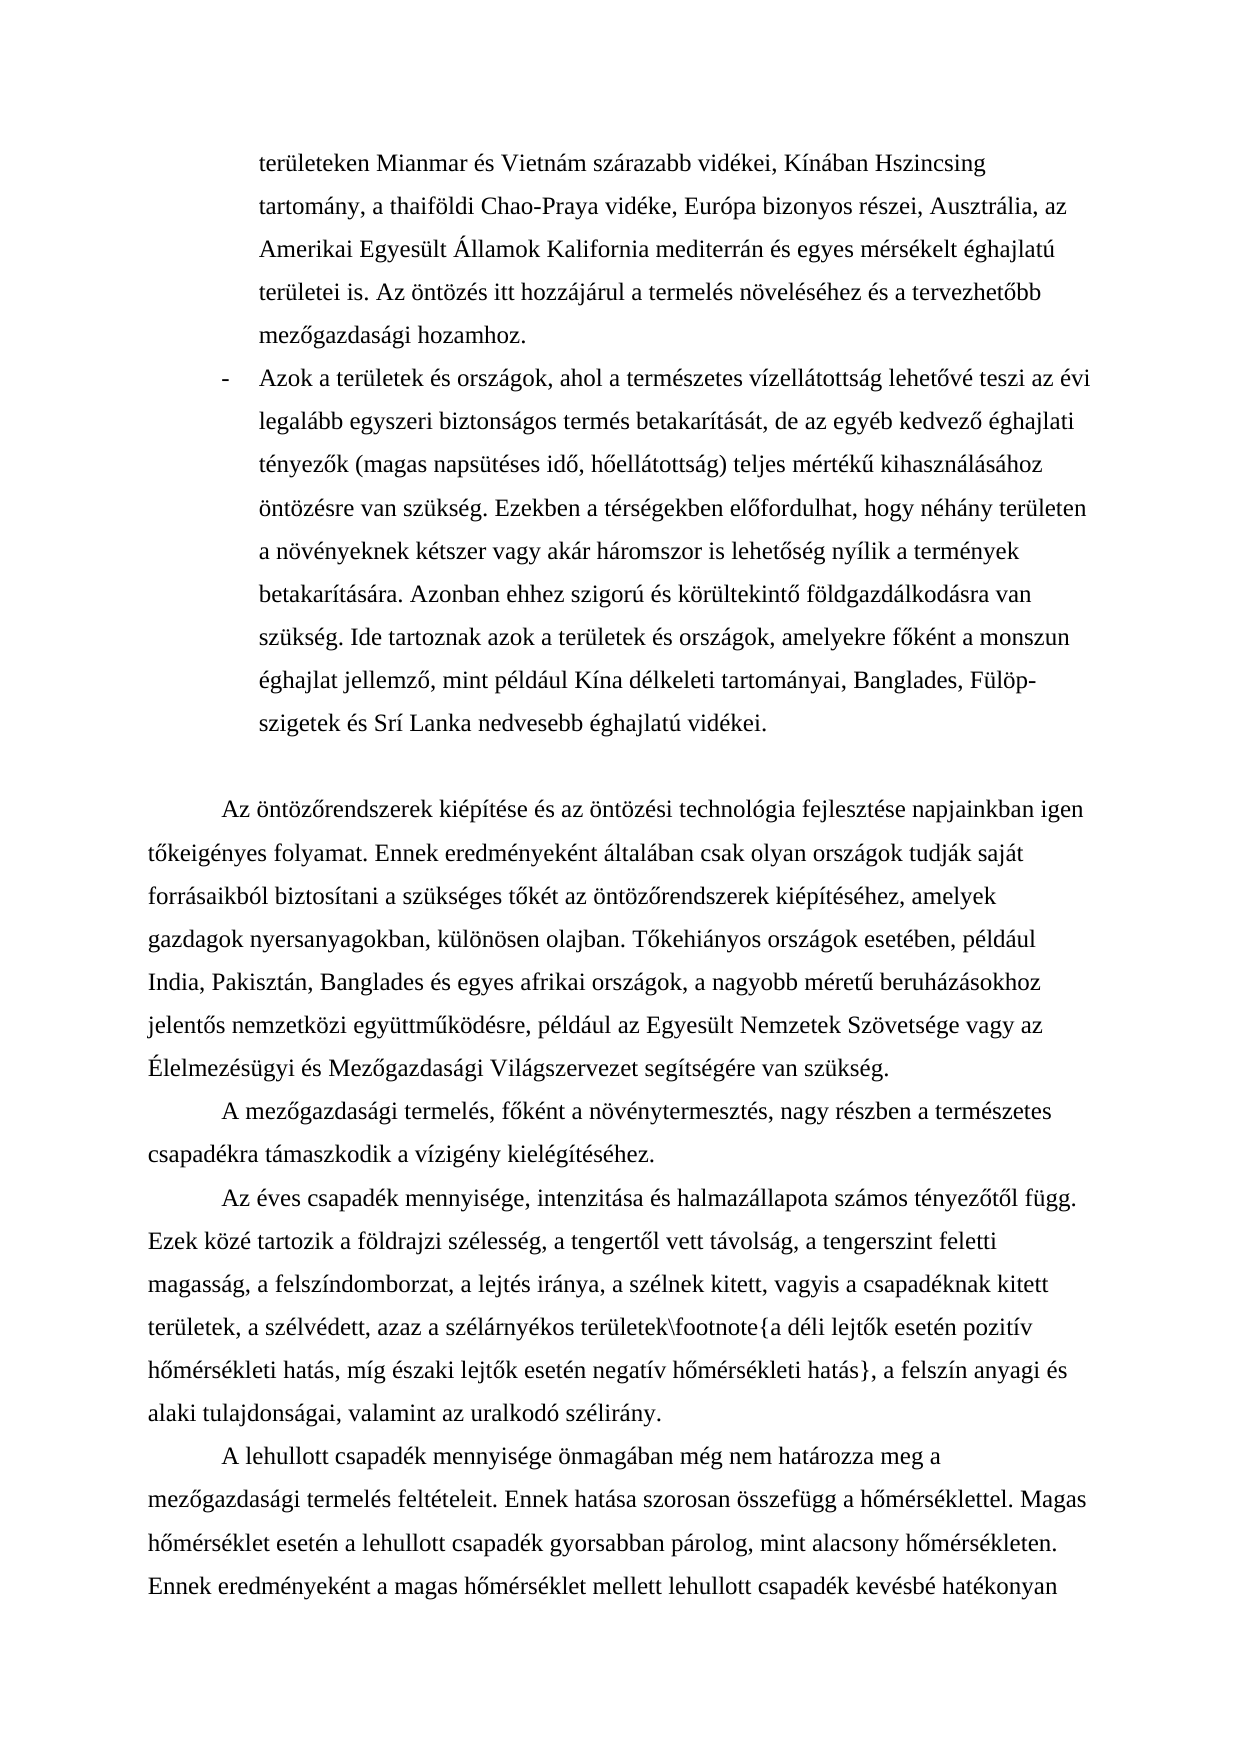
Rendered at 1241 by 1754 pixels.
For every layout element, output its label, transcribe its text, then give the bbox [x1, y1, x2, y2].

list területeken Mianmar és Vietnám szárazabb vidékei, Kínában Hszincsing tartomány, a thaiföldi Chao-Praya vidéke, Európa bizonyos részei, Ausztrália, az Amerikai Egyesült Államok Kalifornia mediterrán és egyes mérsékelt éghajlatú területei is. Az öntözés itt hozzájárul a termelés növeléséhez és a tervezhetőbb mezőgazdasági hozamhoz. [221, 148, 1093, 349]
text Az öntözőrendszerek kiépítése és az öntözési technológia fejlesztése napjainkban igen tőkeigényes folyamat. Ennek eredményeként általában csak olyan országok tudják saját forrásaikból biztosítani a szükséges tőkét az öntözőrendszerek kiépítéséhez, amelyek gazdagok nyersanyagokban, különösen olajban. Tőkehiányos országok esetében, például India, Pakisztán, Banglades és egyes afrikai országok, a nagyobb méretű beruházásokhoz jelentős nemzetközi együttműködésre, például az Egyesült Nemzetek Szövetsége vagy az Élelmezésügyi és Mezőgazdasági Világszervezet segítségére van szükség. [148, 794, 1093, 1082]
text A lehullott csapadék mennyisége önmagában még nem határozza meg a mezőgazdasági termelés feltételeit. Ennek hatása szorosan összefügg a hőmérséklettel. Magas hőmérséklet esetén a lehullott csapadék gyorsabban párolog, mint alacsony hőmérsékleten. Ennek eredményeként a magas hőmérséklet mellett lehullott csapadék kevésbé hatékonyan [148, 1441, 1093, 1599]
list Azok a területek és országok, ahol a természetes vízellátottság lehetővé teszi az évi legalább egyszeri biztonságos termés betakarítását, de az egyéb kedvező éghajlati tényezők (magas napsütéses idő, hőellátottság) teljes mértékű kihasználásához öntözésre van szükség. Ezekben a térségekben előfordulhat, hogy néhány területen a növényeknek kétszer vagy akár háromszor is lehetőség nyílik a termények betakarítására. Azonban ehhez szigorú és körültekintő földgazdálkodásra van szükség. Ide tartoznak azok a területek és országok, amelyekre főként a monszun éghajlat jellemző, mint például Kína délkeleti tartományai, Banglades, Fülöp-szigetek és Srí Lanka nedvesebb éghajlatú vidékei. [221, 363, 1093, 737]
text A mezőgazdasági termelés, főként a növénytermesztés, nagy részben a természetes csapadékra támaszkodik a vízigény kielégítéséhez. [148, 1096, 1093, 1168]
text Az éves csapadék mennyisége, intenzitása és halmazállapota számos tényezőtől függ. Ezek közé tartozik a földrajzi szélesség, a tengertől vett távolság, a tengerszint feletti magasság, a felszíndomborzat, a lejtés iránya, a szélnek kitett, vagyis a csapadéknak kitett területek, a szélvédett, azaz a szélárnyékos területek\footnote{a déli lejtők esetén pozitív hőmérsékleti hatás, míg északi lejtők esetén negatív hőmérsékleti hatás}, a felszín anyagi és alaki tulajdonságai, valamint az uralkodó szélirány. [148, 1183, 1093, 1427]
